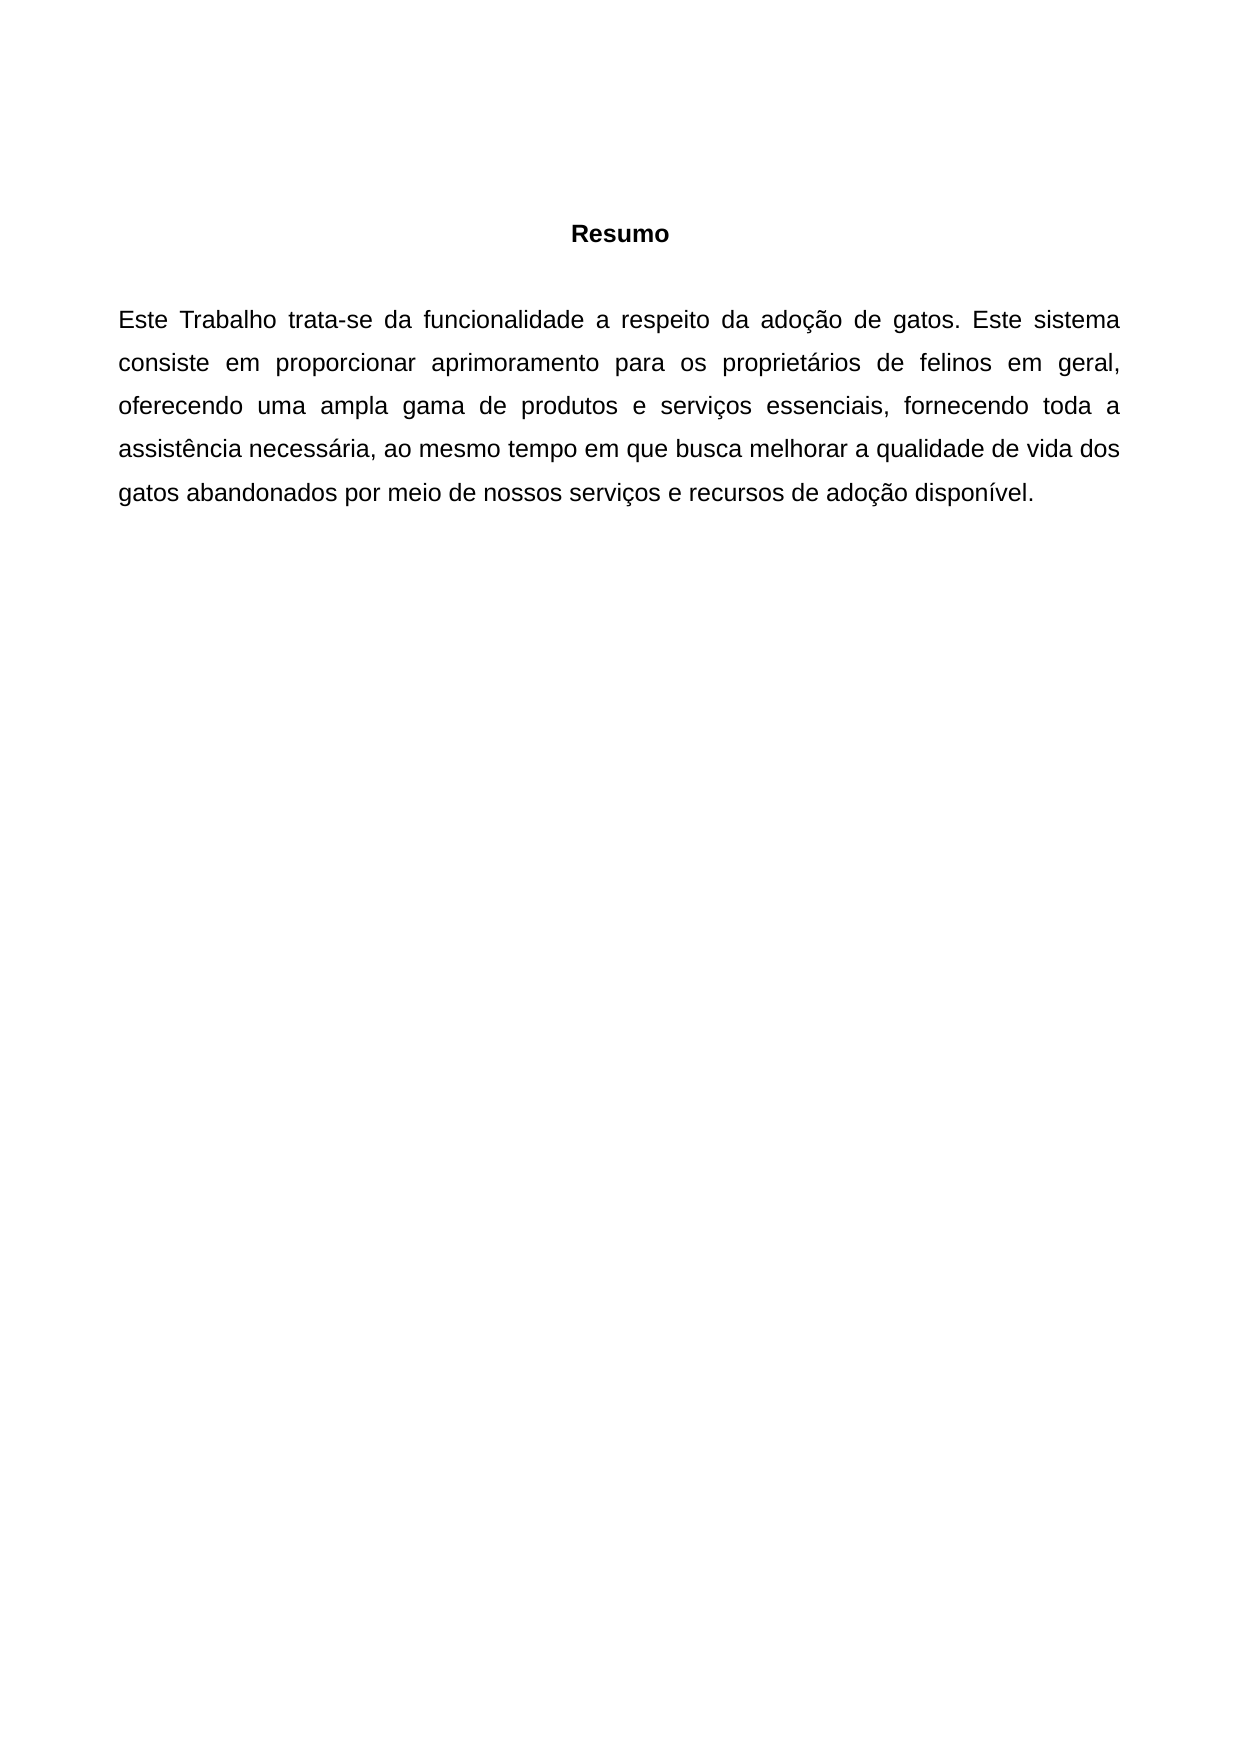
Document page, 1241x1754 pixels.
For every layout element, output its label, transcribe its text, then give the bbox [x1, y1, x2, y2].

text Resumo [118, 219, 1122, 247]
text Este Trabalho trata-se da funcionalidade a respeito da adoção de gatos. Este sistema consiste em proporcionar aprimoramento para os proprietários de felinos em geral, oferecendo uma ampla gama de produtos e serviços essenciais, fornecendo toda a assistência necessária, ao mesmo tempo em que busca melhorar a qualidade de vida dos gatos abandonados por meio de nossos serviços e recursos de adoção disponível. [118, 305, 1122, 506]
